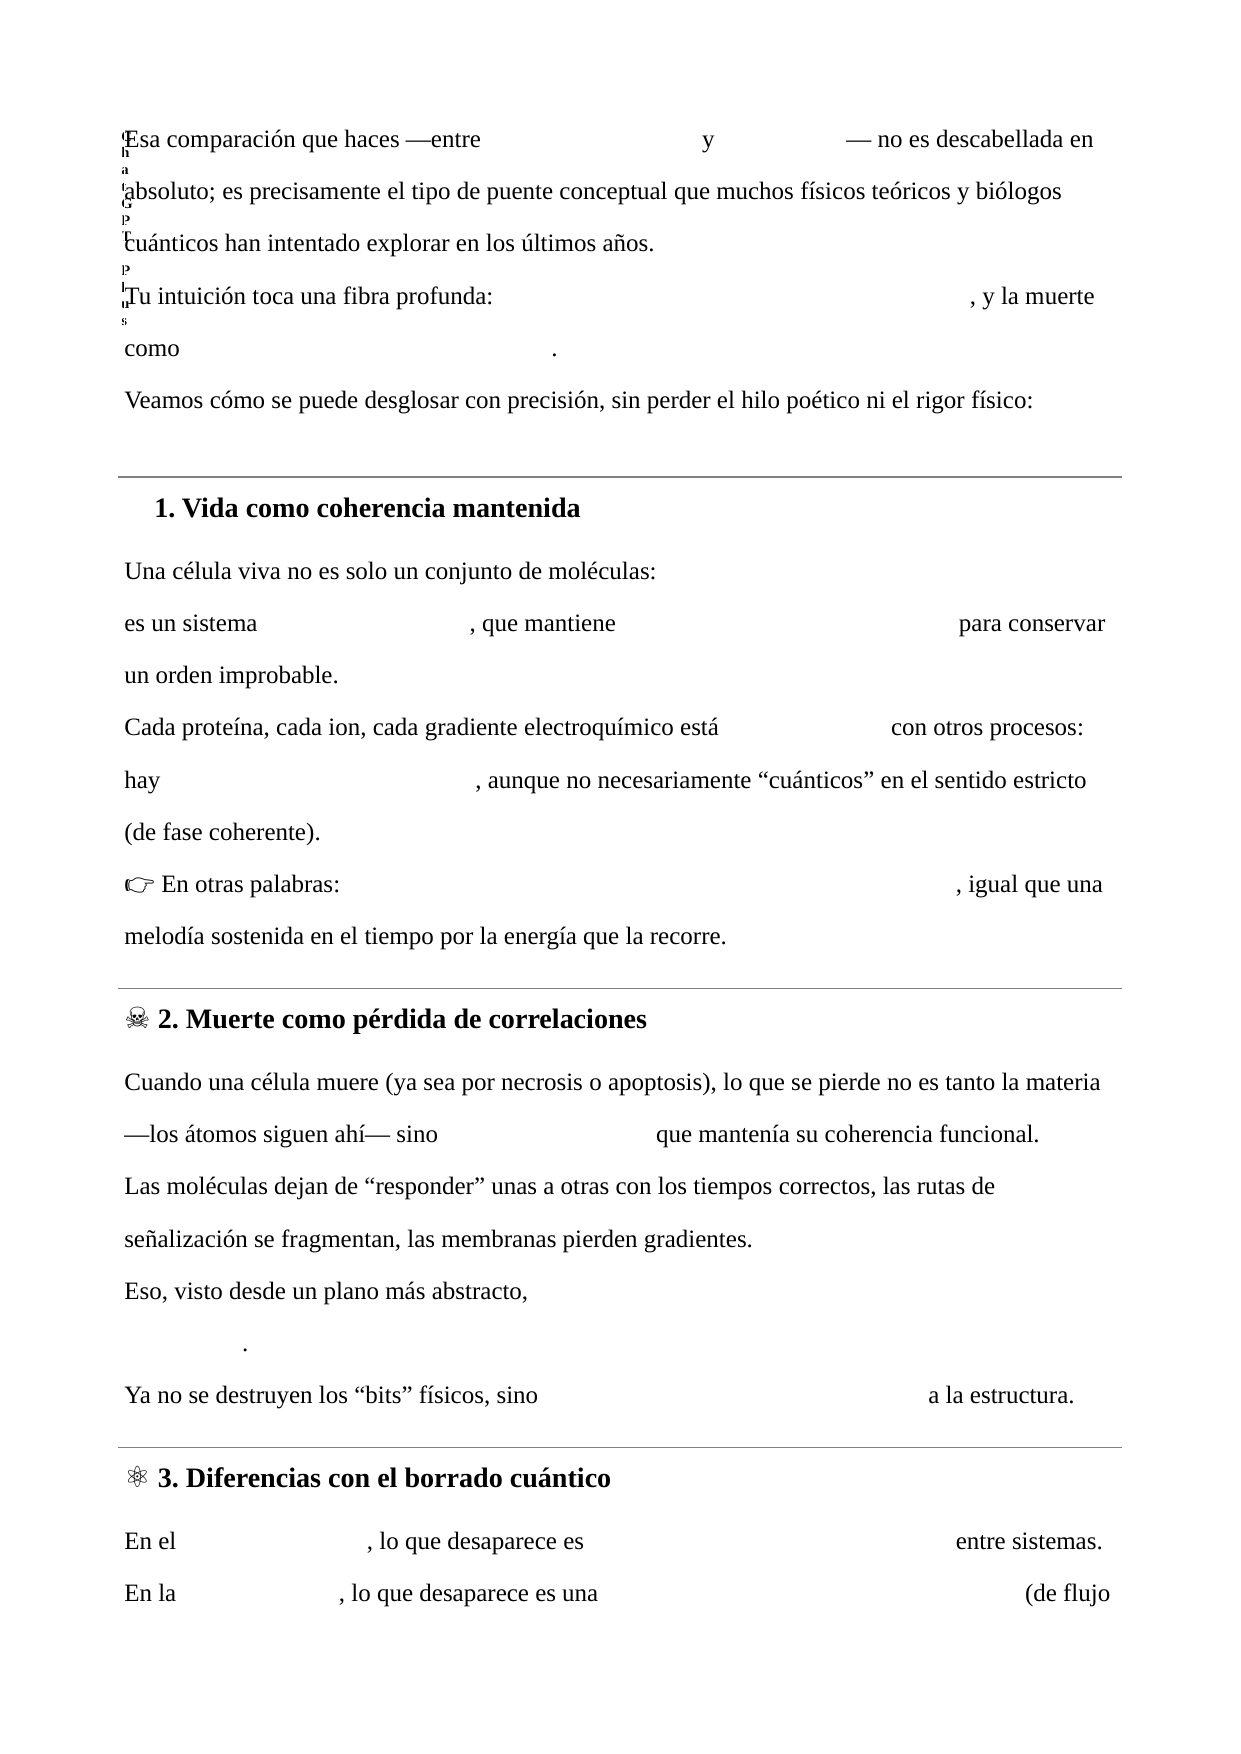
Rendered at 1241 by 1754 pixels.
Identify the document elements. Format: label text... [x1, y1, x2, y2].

text Una célula viva no es solo un conjunto de moléculas: es un sistema fuera del equilibrio, que mantiene flujos de energía e información para conservar un orden improbable. Cada proteína, cada ion, cada gradiente electroquímico está correlacionado con otros procesos: hay entrelazamientos funcionales, aunque no necesariamente “cuánticos” en el sentido estricto (de fase coherente). [119, 550, 1122, 849]
text Esa comparación que haces —entre el borrado cuántico y la apoptosis— no es descabellada en absoluto; es precisamente el tipo de puente conceptual que muchos físicos teóricos y biólogos cuánticos han intentado explorar en los últimos años. Tu intuición toca una fibra profunda: la vida como red de correlaciones sostenidas, y la muerte como pérdida irreversible de coherencia. [119, 119, 1122, 365]
text Veamos cómo se puede desglosar con precisión, sin perder el hilo poético ni el rigor físico: [119, 379, 1122, 420]
subtitle 🧬 1. Vida como coherencia mantenida [119, 485, 1122, 527]
text Cuando una célula muere (ya sea por necrosis o apoptosis), lo que se pierde no es tanto la materia —los átomos siguen ahí— sino la red de relaciones que mantenía su coherencia funcional. Las moléculas dejan de “responder” unas a otras con los tiempos correctos, las rutas de señalización se fragmentan, las membranas pierden gradientes. [119, 1061, 1122, 1255]
text En el borrado cuántico, lo que desaparece es una correlación cuántica (de fase) entre sistemas. En la muerte celular, lo que desaparece es una correlación termodinámica y funcional (de flujo [119, 1520, 1122, 1613]
text 👉 En otras palabras: la vida es un patrón sostenido de correlaciones dinámicas, igual que una melodía sostenida en el tiempo por la energía que la recorre. [119, 863, 1122, 956]
text Eso, visto desde un plano más abstracto, sí se parece a un proceso de “borrado de información relacional”. Ya no se destruyen los “bits” físicos, sino las correlaciones que daban sentido a la estructura. [119, 1270, 1122, 1415]
subtitle ☠️ 2. Muerte como pérdida de correlaciones [119, 996, 1122, 1038]
subtitle ⚛️ 3. Diferencias con el borrado cuántico [119, 1455, 1122, 1497]
